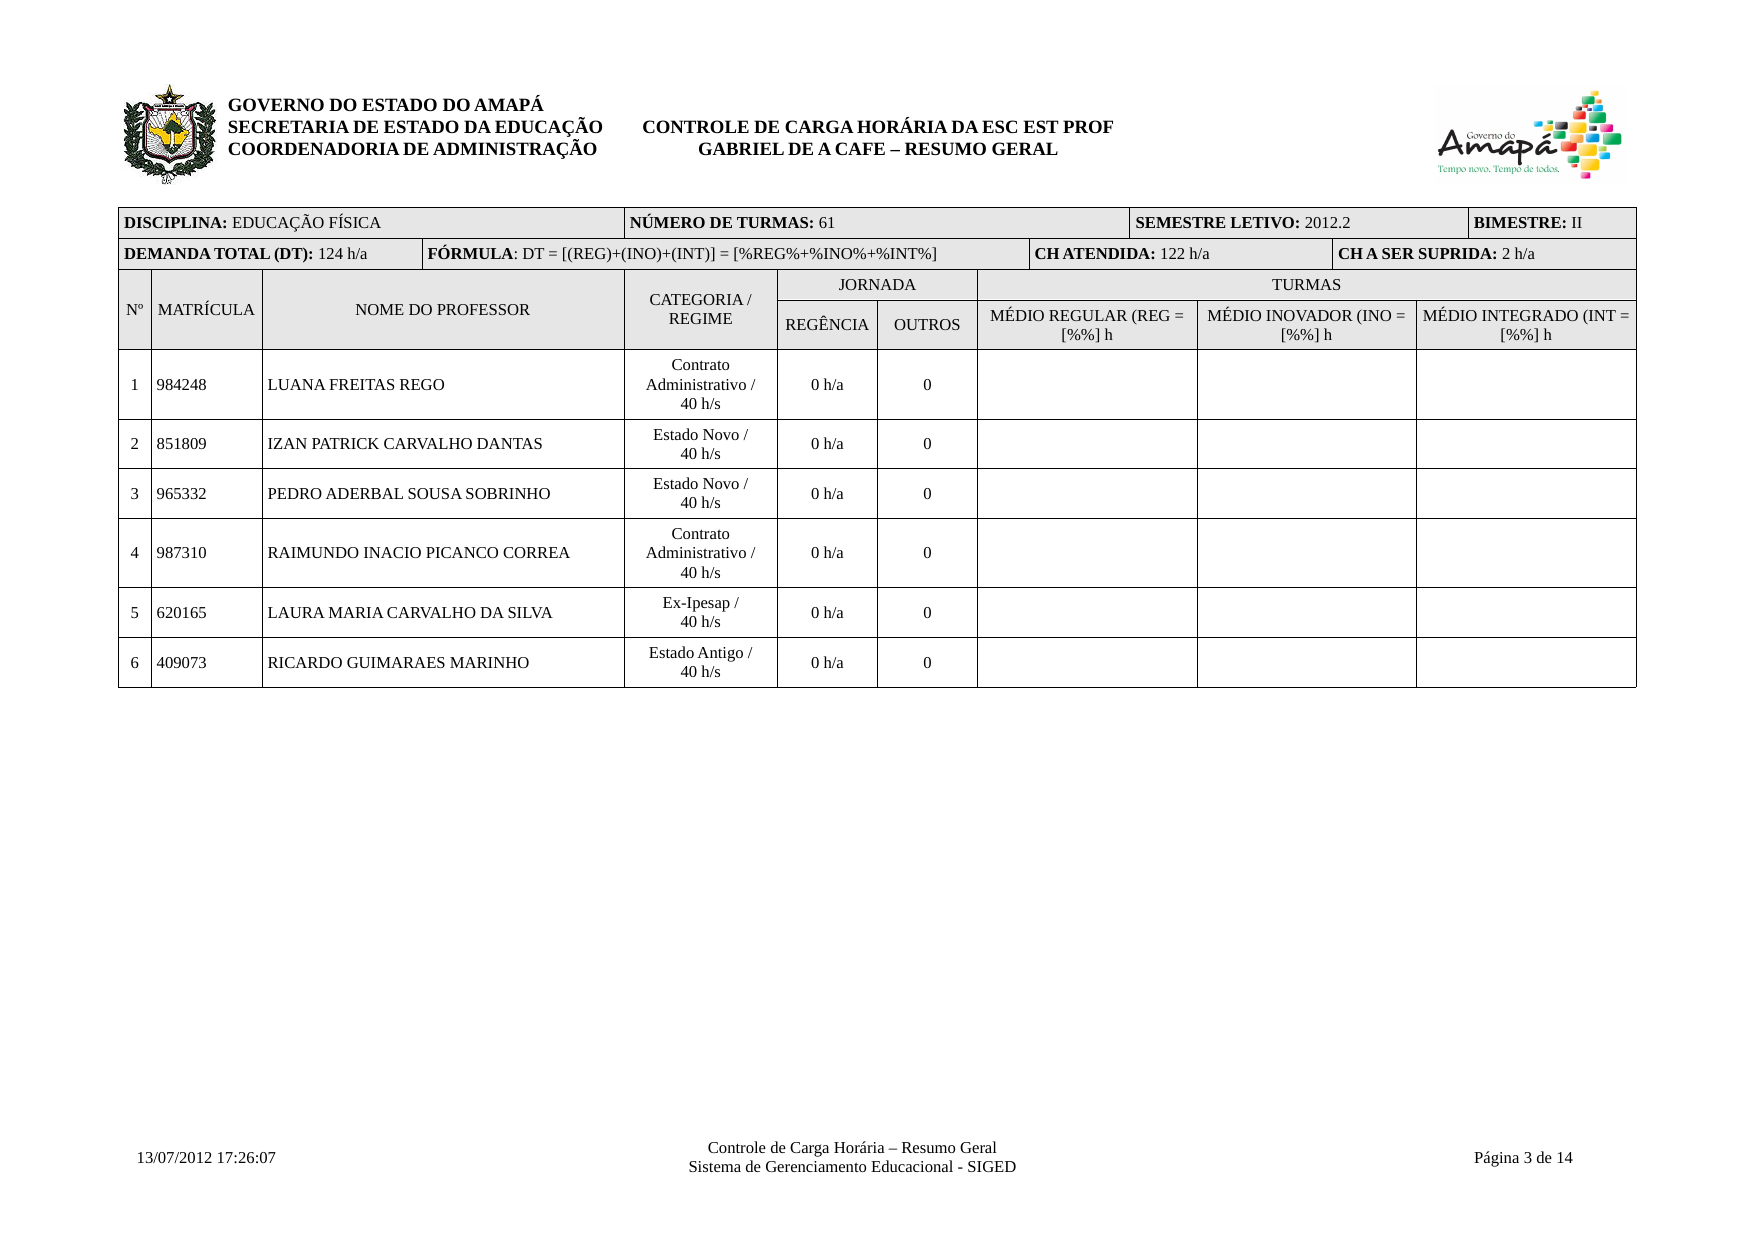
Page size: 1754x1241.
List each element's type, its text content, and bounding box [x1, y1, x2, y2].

table_cell DEMANDA TOTAL (DT): 124 h/a [119, 239, 422, 269]
table_cell [1417, 469, 1636, 518]
table_cell 0 h/a [778, 638, 877, 687]
table_cell IZAN PATRICK CARVALHO DANTAS [263, 420, 624, 468]
table_cell Ex-Ipesap / 40 h/s [625, 588, 777, 637]
table_cell Contrato Administrativo / 40 h/s [625, 519, 777, 587]
table_cell 2 [119, 420, 151, 468]
table_cell [978, 638, 1197, 687]
table_header NÚMERO DE TURMAS: 61 [625, 208, 1129, 238]
table_cell 0 [878, 469, 977, 518]
table_cell Estado Antigo / 40 h/s [625, 638, 777, 687]
table_cell FÓRMULA: DT = [(REG)+(INO)+(INT)] = [%REG%+%INO%+%INT%] [423, 239, 1029, 269]
table_cell OUTROS [878, 301, 977, 349]
table_cell 851809 [152, 420, 262, 468]
table_cell Estado Novo / 40 h/s [625, 420, 777, 468]
table_cell Contrato Administrativo / 40 h/s [625, 350, 777, 418]
table_cell RICARDO GUIMARAES MARINHO [263, 638, 624, 687]
table_cell CH A SER SUPRIDA: 2 h/a [1333, 239, 1636, 269]
table_cell [1417, 588, 1636, 637]
table_cell 5 [119, 588, 151, 637]
table_cell [1417, 350, 1636, 418]
table_cell 1 [119, 350, 151, 418]
table_header DISCIPLINA: EDUCAÇÃO FÍSICA [119, 208, 624, 238]
table_cell MÉDIO INOVADOR (INO = [%%] h [1198, 301, 1416, 349]
table_cell 0 h/a [778, 519, 877, 587]
table_cell [1198, 350, 1416, 418]
table_cell 0 h/a [778, 588, 877, 637]
table_cell [978, 519, 1197, 587]
table_cell 4 [119, 519, 151, 587]
table_cell [978, 350, 1197, 418]
table_cell [978, 588, 1197, 637]
table_cell 620165 [152, 588, 262, 637]
table_cell TURMAS [978, 270, 1636, 299]
table_cell MATRÍCULA [152, 270, 262, 349]
table_cell 3 [119, 469, 151, 518]
table_cell MÉDIO REGULAR (REG = [%%] h [978, 301, 1197, 349]
table_cell [1198, 469, 1416, 518]
table_cell Estado Novo / 40 h/s [625, 469, 777, 518]
table_cell MÉDIO INTEGRADO (INT = [%%] h [1417, 301, 1636, 349]
table_cell CH ATENDIDA: 122 h/a [1030, 239, 1332, 269]
table_cell 965332 [152, 469, 262, 518]
table_cell [1198, 519, 1416, 587]
table_cell 987310 [152, 519, 262, 587]
table_cell [978, 469, 1197, 518]
table_cell 409073 [152, 638, 262, 687]
table_cell [1417, 519, 1636, 587]
table_cell PEDRO ADERBAL SOUSA SOBRINHO [263, 469, 624, 518]
picture [123, 84, 218, 185]
table_cell 0 [878, 350, 977, 418]
table_cell REGÊNCIA [778, 301, 877, 349]
table_cell 0 h/a [778, 420, 877, 468]
table_cell [978, 420, 1197, 468]
table_cell JORNADA [778, 270, 977, 299]
table_cell 0 h/a [778, 469, 877, 518]
table_cell 0 [878, 588, 977, 637]
table_cell 0 [878, 519, 977, 587]
table_cell [1198, 638, 1416, 687]
table_header BIMESTRE: II [1469, 208, 1636, 238]
table_cell LUANA FREITAS REGO [263, 350, 624, 418]
table_cell LAURA MARIA CARVALHO DA SILVA [263, 588, 624, 637]
table_cell [1417, 638, 1636, 687]
table_cell [1198, 420, 1416, 468]
table_cell [1417, 420, 1636, 468]
table_cell CATEGORIA / REGIME [625, 270, 777, 349]
table_cell 6 [119, 638, 151, 687]
table_cell 984248 [152, 350, 262, 418]
table_header SEMESTRE LETIVO: 2012.2 [1130, 208, 1468, 238]
table_cell [1198, 588, 1416, 637]
table_cell NOME DO PROFESSOR [263, 270, 624, 349]
table_cell RAIMUNDO INACIO PICANCO CORREA [263, 519, 624, 587]
table_cell 0 h/a [778, 350, 877, 418]
table_cell Nº [119, 270, 151, 349]
picture [1433, 84, 1629, 185]
table_cell 0 [878, 420, 977, 468]
table_cell 0 [878, 638, 977, 687]
